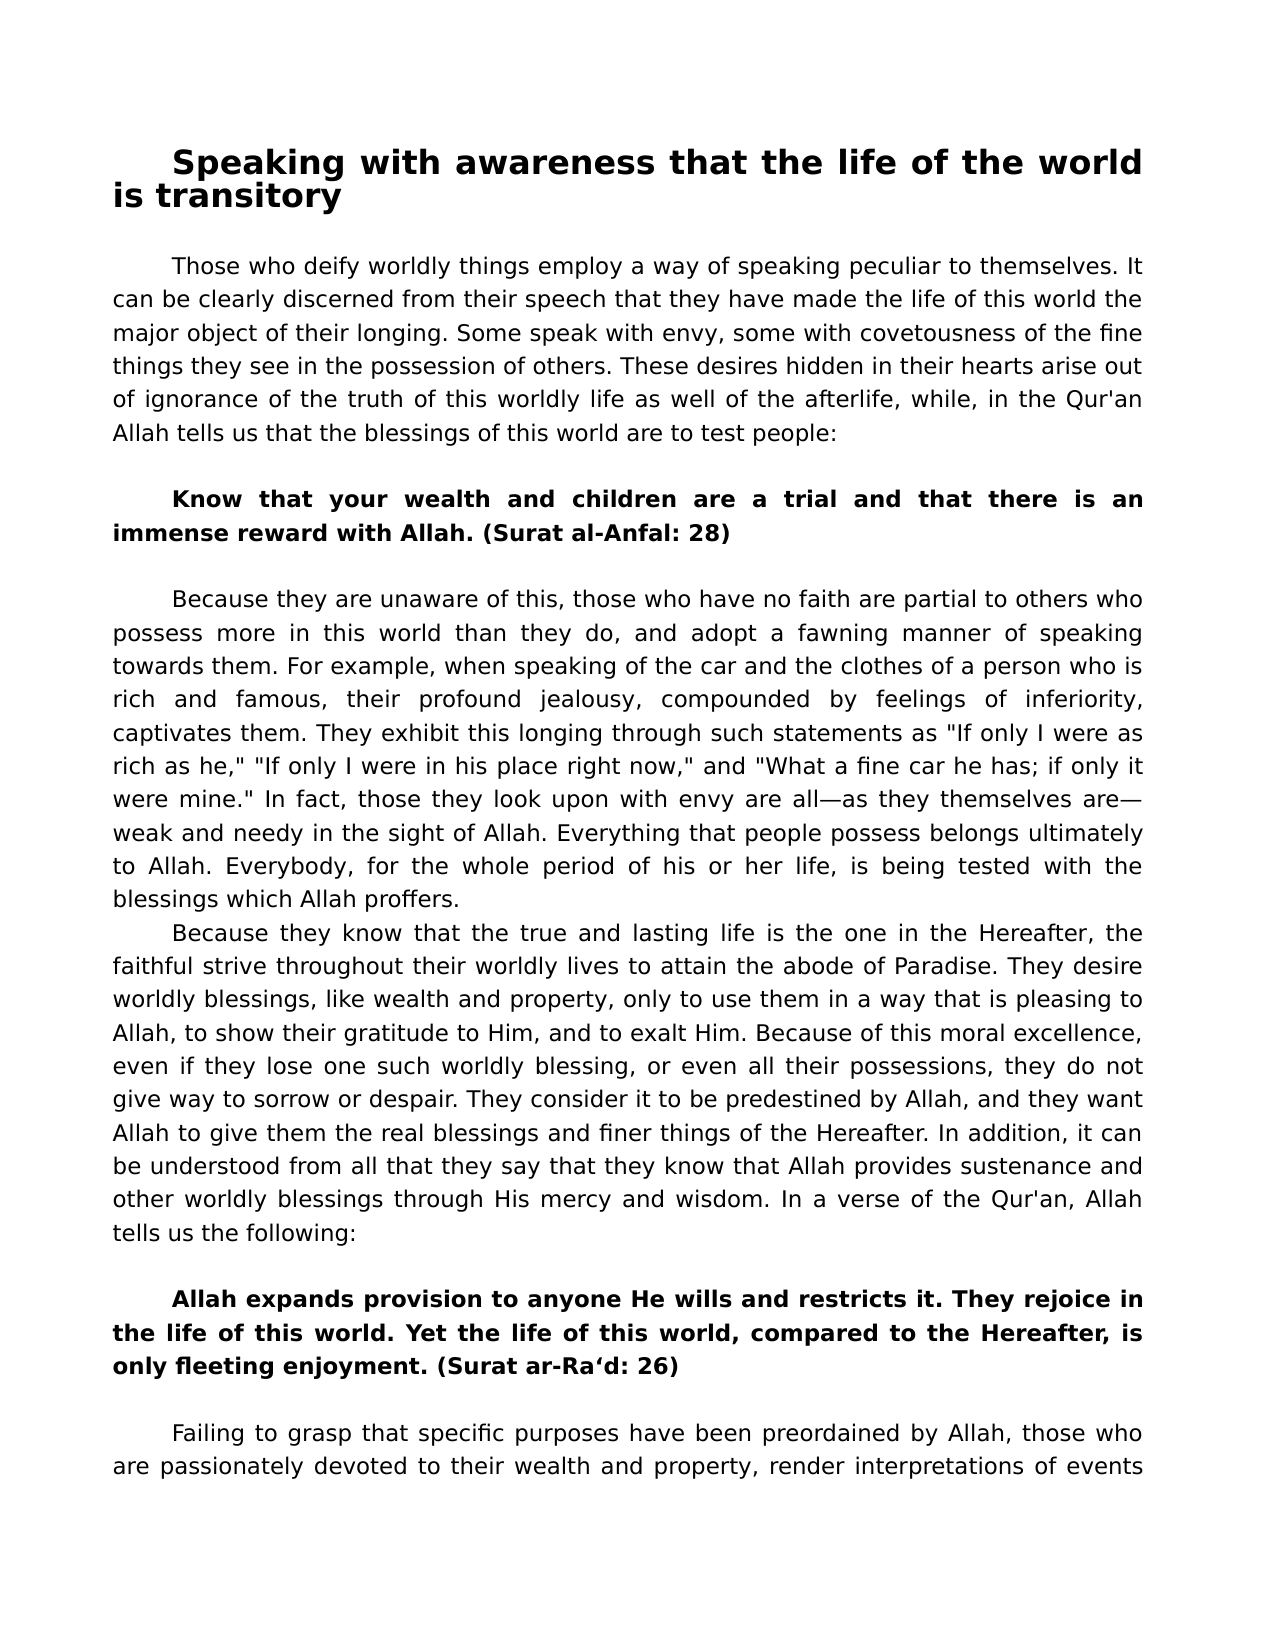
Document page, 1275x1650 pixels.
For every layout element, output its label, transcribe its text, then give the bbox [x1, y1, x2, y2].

text Know that your wealth and children are a trial and that there is an immense reward with Allah. (Surat al-Anfal: 28) [112, 481, 1145, 548]
text Allah expands provision to anyone He wills and restricts it. They rejoice in the life of this world. Yet the life of this world, compared to the Hereafter, is only fleeting enjoyment. (Surat ar-Ra‘d: 26) [112, 1281, 1145, 1381]
text Speaking with awareness that the life of the world is transitory [112, 148, 1145, 214]
text Because they are unaware of this, those who have no faith are partial to others who possess more in this world than they do, and adopt a fawning manner of speaking towards them. For example, when speaking of the car and the clothes of a person who is rich and famous, their profound jealousy, compounded by feelings of inferiority, captivates them. They exhibit this longing through such statements as "If only I were as rich as he," "If only I were in his place right now," and "What a fine car he has; if only it were mine." In fact, those they look upon with envy are all—as they themselves are—weak and needy in the sight of Allah. Everything that people possess belongs ultimately to Allah. Everybody, for the whole period of his or her life, is being tested with the blessings which Allah proffers. [112, 581, 1145, 914]
text Failing to grasp that specific purposes have been preordained by Allah, those who are passionately devoted to their wealth and property, render interpretations of events [112, 1414, 1145, 1481]
text Because they know that the true and lasting life is the one in the Hereafter, the faithful strive throughout their worldly lives to attain the abode of Paradise. They desire worldly blessings, like wealth and property, only to use them in a way that is pleasing to Allah, to show their gratitude to Him, and to exalt Him. Because of this moral excellence, even if they lose one such worldly blessing, or even all their possessions, they do not give way to sorrow or despair. They consider it to be predestined by Allah, and they want Allah to give them the real blessings and finer things of the Hereafter. In addition, it can be understood from all that they say that they know that Allah provides sustenance and other worldly blessings through His mercy and wisdom. In a verse of the Qur'an, Allah tells us the following: [112, 914, 1145, 1248]
text Those who deify worldly things employ a way of speaking peculiar to themselves. It can be clearly discerned from their speech that they have made the life of this world the major object of their longing. Some speak with envy, some with covetousness of the fine things they see in the possession of others. These desires hidden in their hearts arise out of ignorance of the truth of this worldly life as well of the afterlife, while, in the Qur'an Allah tells us that the blessings of this world are to test people: [112, 248, 1145, 448]
